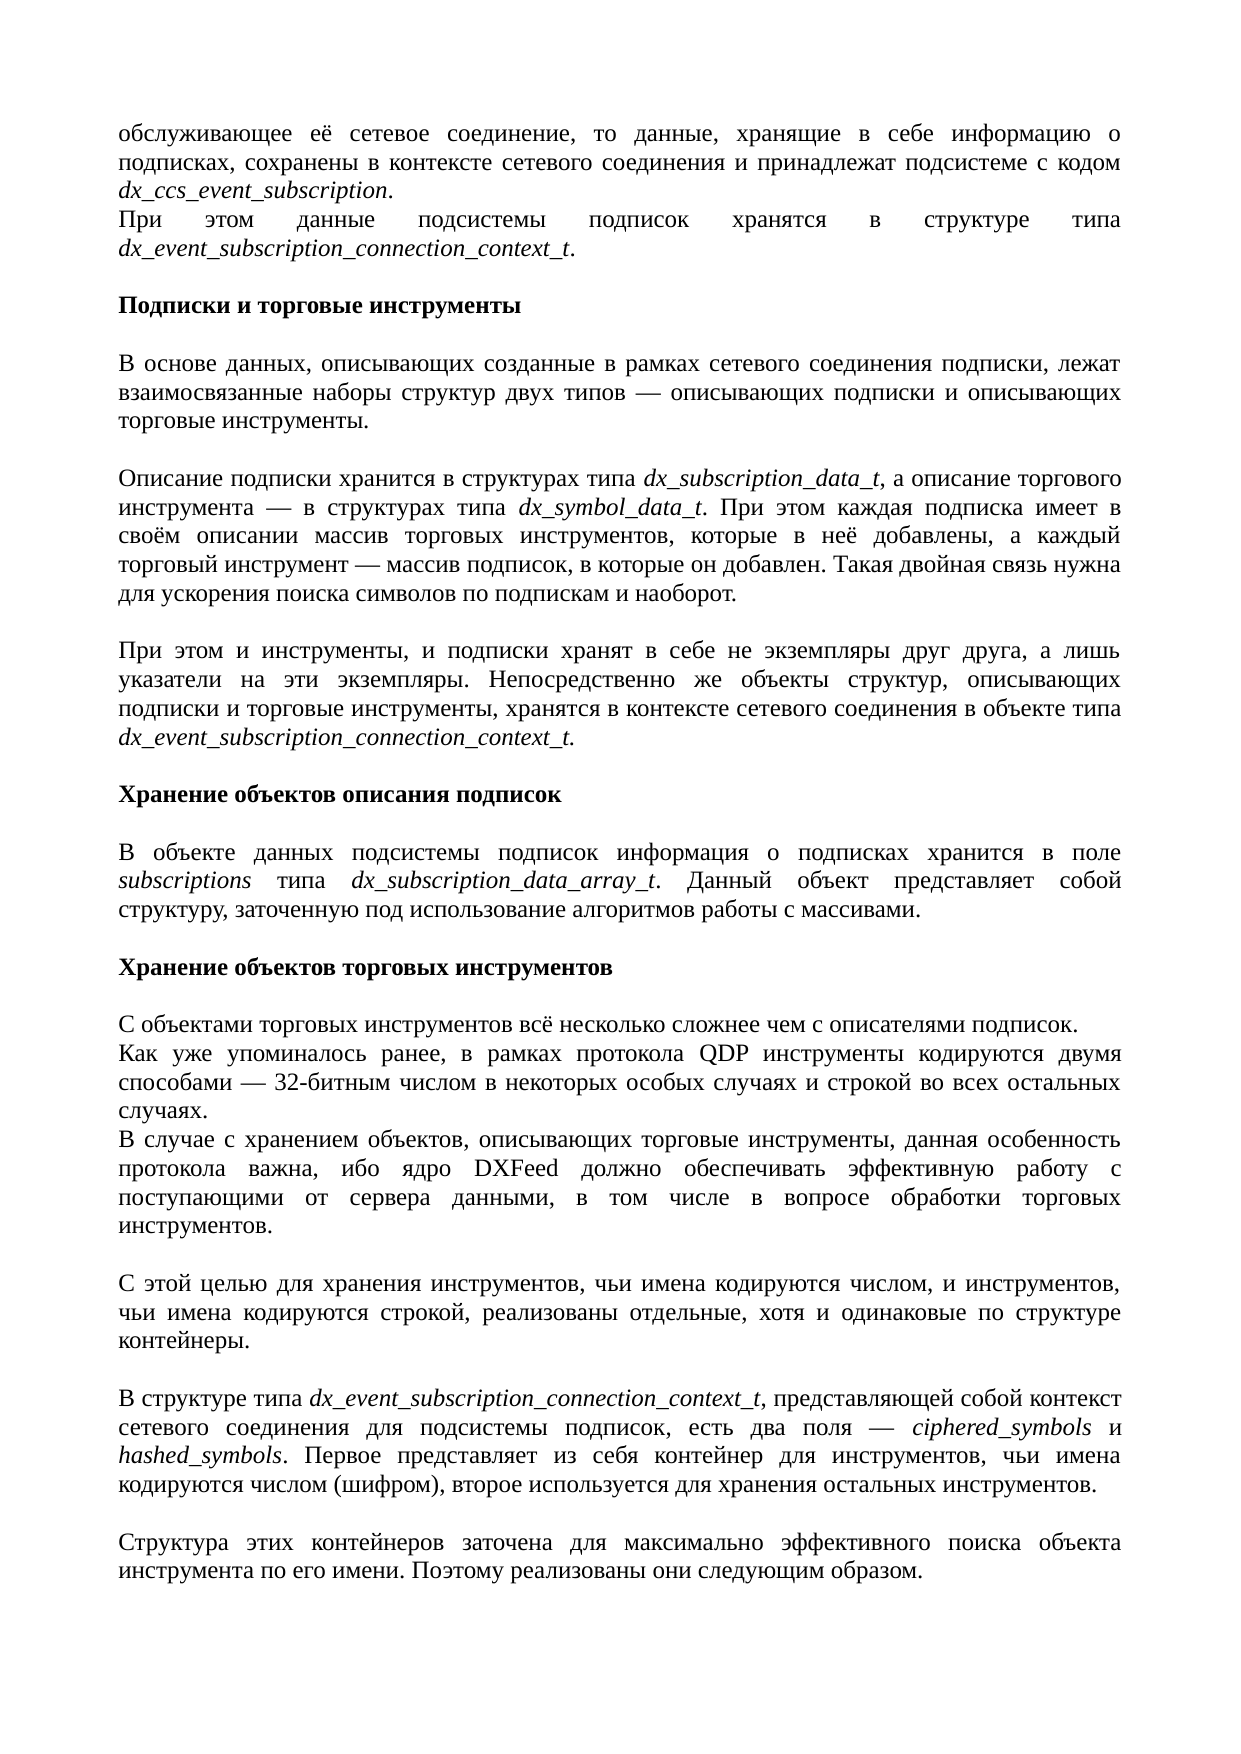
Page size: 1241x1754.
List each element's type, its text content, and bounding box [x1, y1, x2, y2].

text В структуре типа dx_event_subscription_connection_context_t, представляющей собой контекст сетевого соединения для подсистемы подписок, есть два поля — ciphered_symbols и hashed_symbols. Первое представляет из себя контейнер для инструментов, чьи имена кодируются числом (шифром), второе используется для хранения остальных инструментов. [118, 1383, 1122, 1498]
text Описание подписки хранится в структурах типа dx_subscription_data_t, а описание торгового инструмента — в структурах типа dx_symbol_data_t. При этом каждая подписка имеет в своём описании массив торговых инструментов, которые в неё добавлены, а каждый торговый инструмент — массив подписок, в которые он добавлен. Такая двойная связь нужна для ускорения поиска символов по подпискам и наоборот. [118, 463, 1122, 607]
text Как уже упоминалось ранее, в рамках протокола QDP инструменты кодируются двумя способами — 32-битным числом в некоторых особых случаях и строкой во всех остальных случаях. [118, 1038, 1122, 1124]
text Подписки и торговые инструменты [118, 291, 1122, 319]
text С этой целью для хранения инструментов, чьи имена кодируются числом, и инструментов, чьи имена кодируются строкой, реализованы отдельные, хотя и одинаковые по структуре контейнеры. [118, 1268, 1122, 1354]
text Структура этих контейнеров заточена для максимально эффективного поиска объекта инструмента по его имени. Поэтому реализованы они следующим образом. [118, 1527, 1122, 1584]
text обслуживающее её сетевое соединение, то данные, хранящие в себе информацию о подписках, сохранены в контексте сетевого соединения и принадлежат подсистеме с кодом dx_ccs_event_subscription. [118, 118, 1122, 204]
text Хранение объектов торговых инструментов [118, 952, 1122, 981]
text В объекте данных подсистемы подписок информация о подписках хранится в поле subscriptions типа dx_subscription_data_array_t. Данный объект представляет собой структуру, заточенную под использование алгоритмов работы с массивами. [118, 837, 1122, 923]
text При этом и инструменты, и подписки хранят в себе не экземпляры друг друга, а лишь указатели на эти экземпляры. Непосредственно же объекты структур, описывающих подписки и торговые инструменты, хранятся в контексте сетевого соединения в объекте типа dx_event_subscription_connection_context_t. [118, 636, 1122, 751]
text В основе данных, описывающих созданные в рамках сетевого соединения подписки, лежат взаимосвязанные наборы структур двух типов — описывающих подписки и описывающих торговые инструменты. [118, 348, 1122, 434]
text В случае с хранением объектов, описывающих торговые инструменты, данная особенность протокола важна, ибо ядро DXFeed должно обеспечивать эффективную работу с поступающими от сервера данными, в том числе в вопросе обработки торговых инструментов. [118, 1124, 1122, 1239]
text При этом данные подсистемы подписок хранятся в структуре типа dx_event_subscription_connection_context_t. [118, 204, 1122, 262]
text С объектами торговых инструментов всё несколько сложнее чем с описателями подписок. [118, 1009, 1122, 1038]
text Хранение объектов описания подписок [118, 779, 1122, 808]
